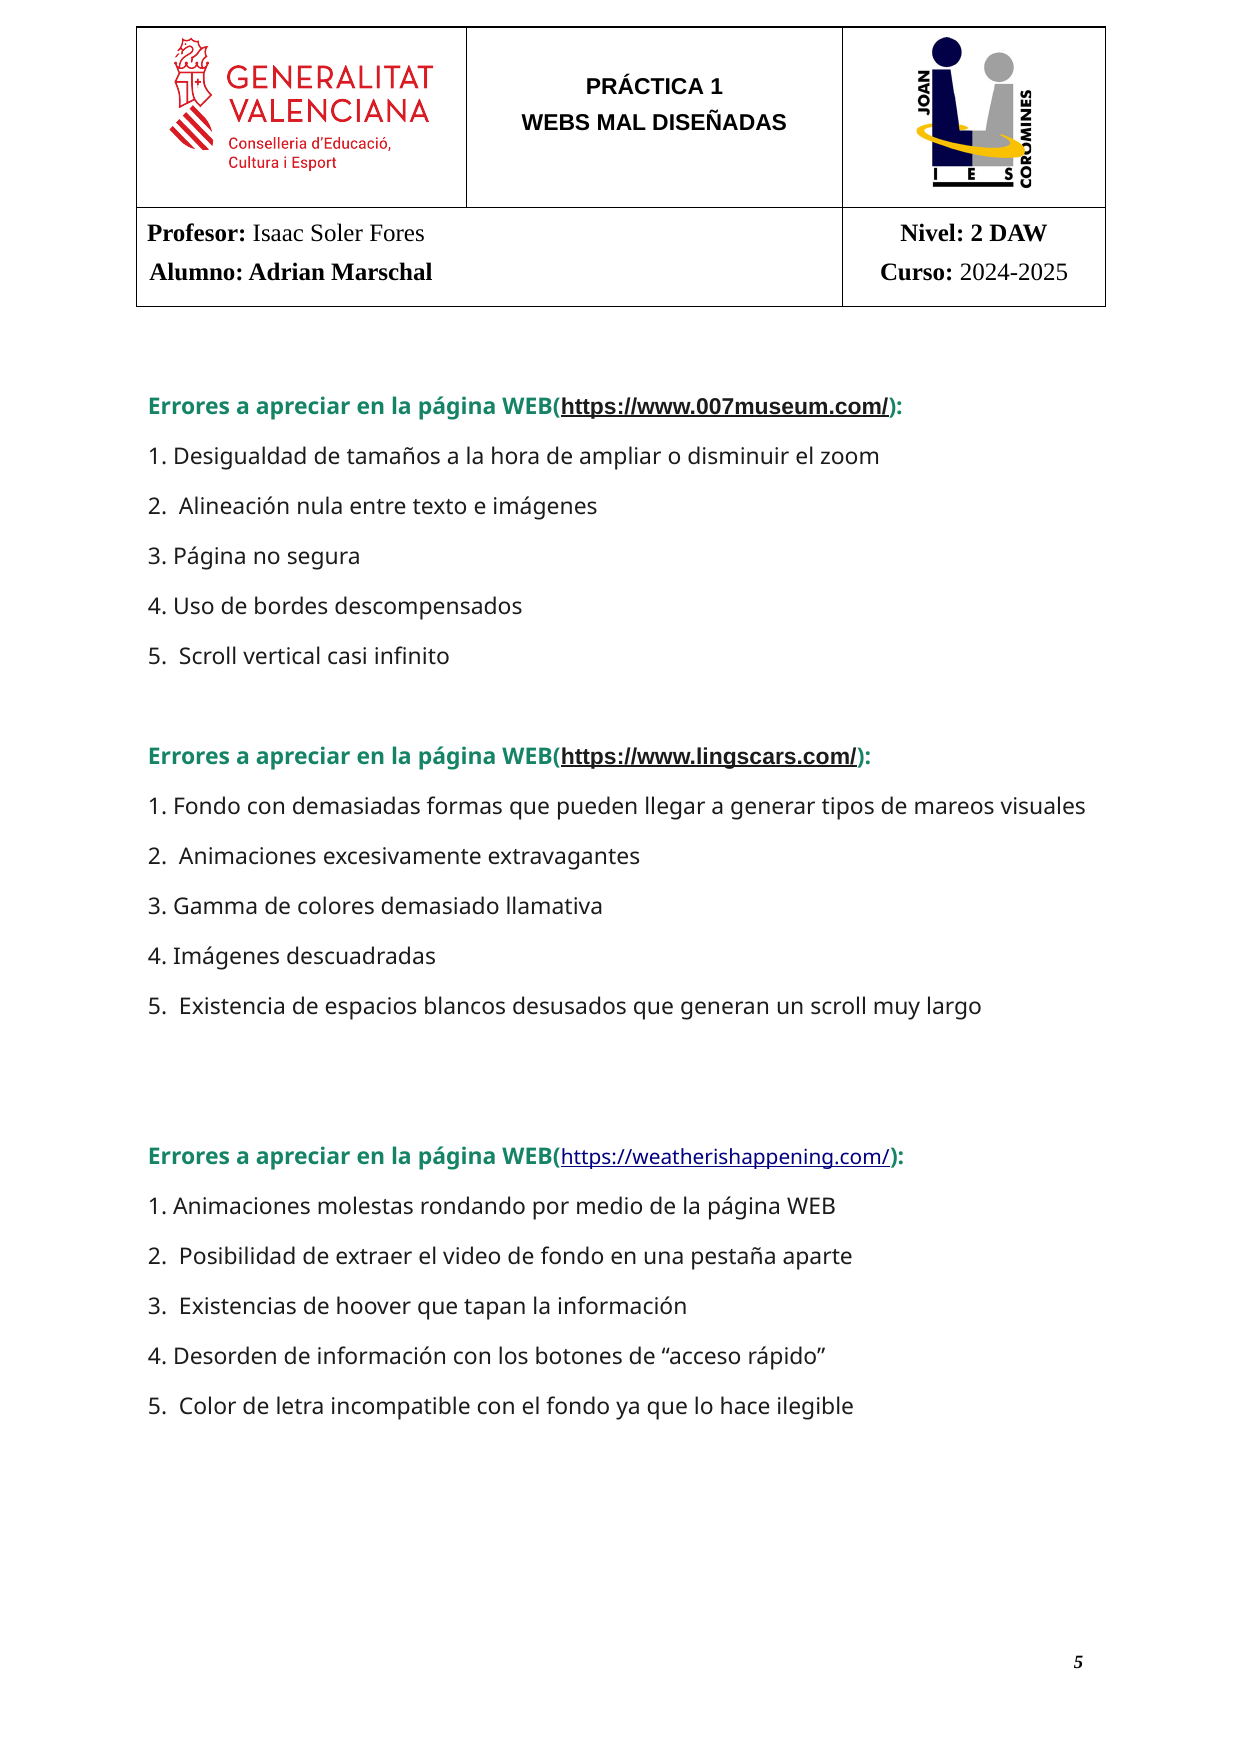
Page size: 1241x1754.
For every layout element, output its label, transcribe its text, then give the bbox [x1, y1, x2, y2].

text 5. Color de letra incompatible con el fondo ya que lo hace ilegible [148, 1383, 1122, 1421]
text 2. Alineación nula entre texto e imágenes [148, 483, 1122, 521]
picture [916, 37, 1032, 188]
text Errores a apreciar en la página WEB(https://weatherishappening.com/): [148, 1133, 1122, 1171]
text 2. Posibilidad de extraer el video de fondo en una pestaña aparte [148, 1233, 1122, 1271]
text 4. Desorden de información con los botones de “acceso rápido” [148, 1333, 1122, 1371]
text 3. Página no segura [148, 533, 1122, 571]
text 2. Animaciones excesivamente extravagantes [148, 833, 1122, 871]
text 3. Gamma de colores demasiado llamativa [148, 883, 1122, 921]
text 5. Existencia de espacios blancos desusados que generan un scroll muy largo [148, 983, 1122, 1021]
text Errores a apreciar en la página WEB(https://www.007museum.com/): [148, 383, 1122, 421]
text 1. Fondo con demasiadas formas que pueden llegar a generar tipos de mareos visuales [148, 783, 1122, 821]
text 4. Imágenes descuadradas [148, 933, 1122, 971]
text 1. Animaciones molestas rondando por medio de la página WEB [148, 1183, 1122, 1221]
picture [169, 37, 434, 171]
text 1. Desigualdad de tamaños a la hora de ampliar o disminuir el zoom [148, 433, 1122, 471]
text 5. Scroll vertical casi infinito [148, 633, 1122, 671]
text Errores a apreciar en la página WEB(https://www.lingscars.com/): [148, 733, 1122, 771]
text 3. Existencias de hoover que tapan la información [148, 1283, 1122, 1321]
text 4. Uso de bordes descompensados [148, 583, 1122, 621]
